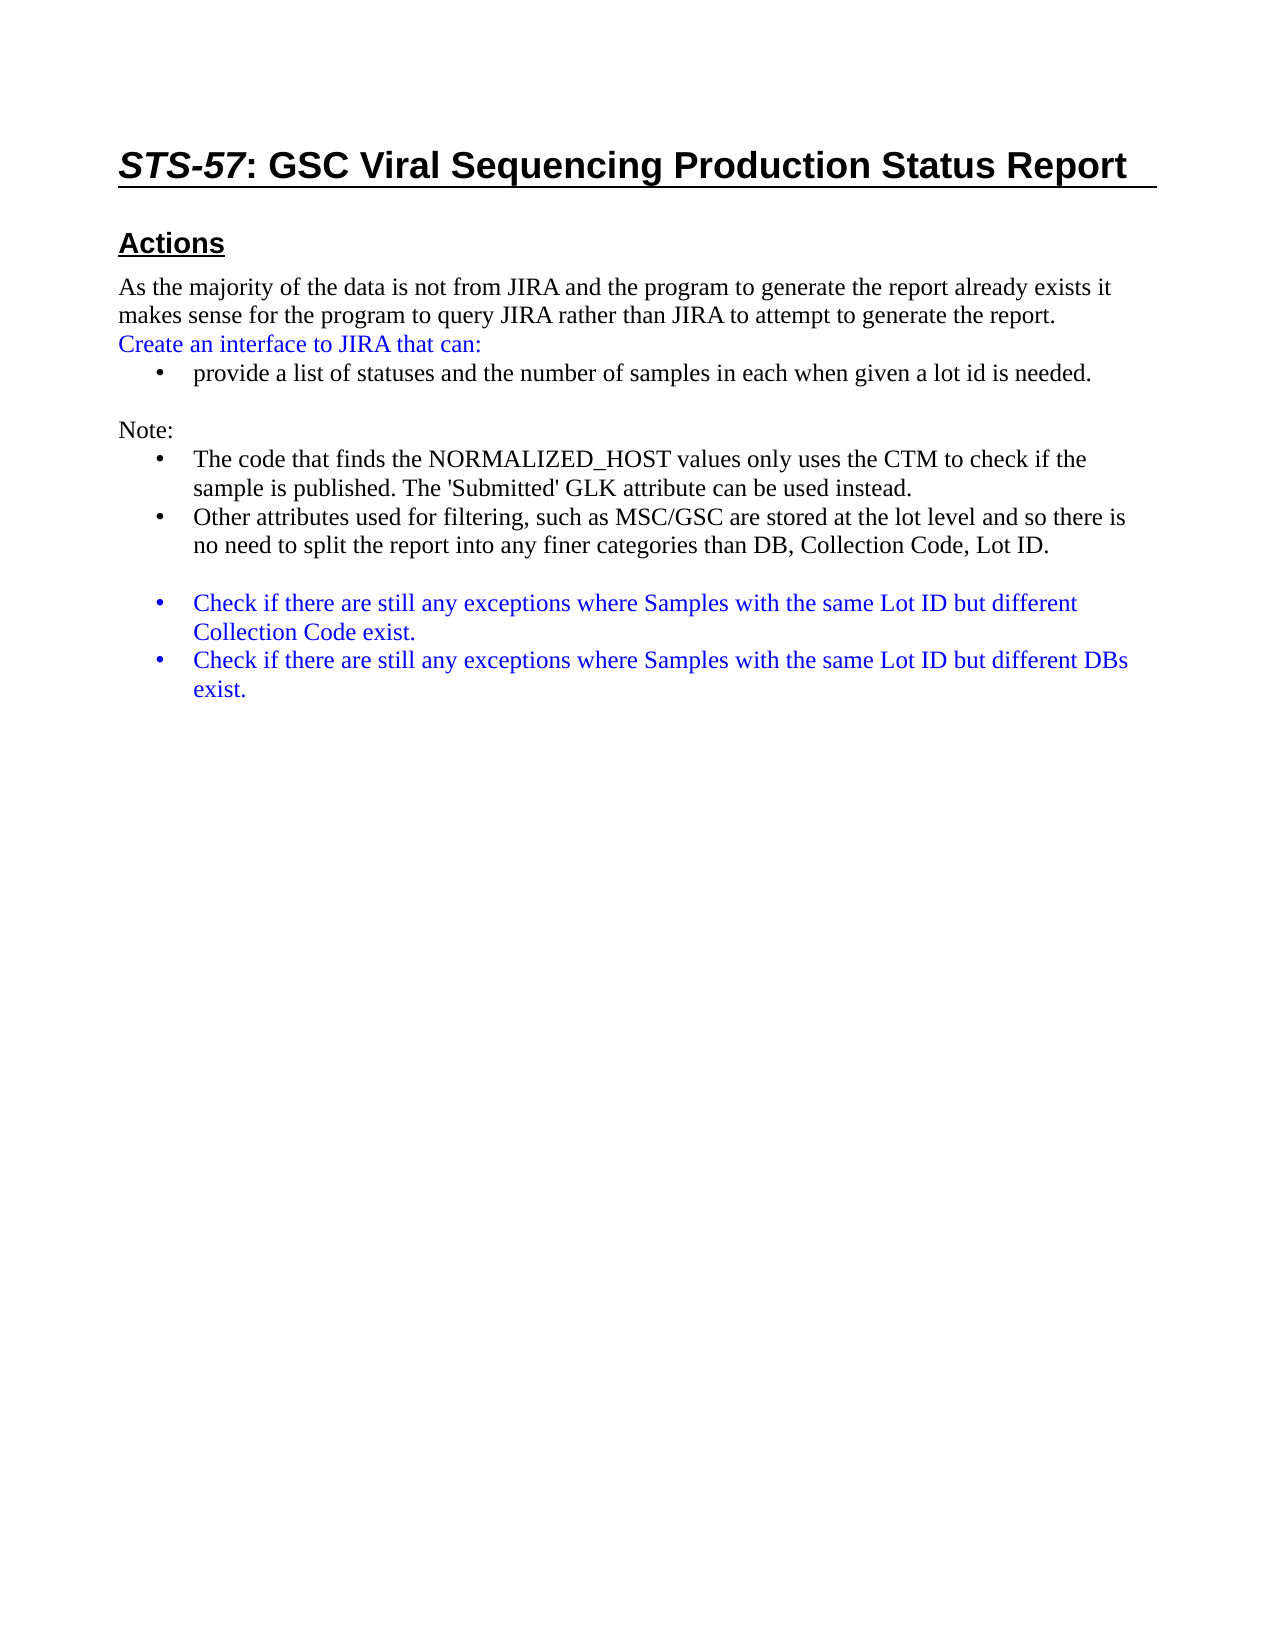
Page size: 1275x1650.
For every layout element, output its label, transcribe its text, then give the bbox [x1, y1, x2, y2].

list The code that finds the NORMALIZED_HOST values only uses the CTM to check if the sample is published. The 'Submitted' GLK attribute can be used instead. [156, 444, 1157, 502]
list Check if there are still any exceptions where Samples with the same Lot ID but different DBs exist. [156, 646, 1157, 703]
list Other attributes used for filtering, such as MSC/GSC are stored at the lot level and so there is no need to split the report into any finer categories than DB, Collection Code, Lot ID. [156, 502, 1157, 559]
text As the majority of the data is not from JIRA and the program to generate the report already exists it makes sense for the program to query JIRA rather than JIRA to attempt to generate the report. [118, 272, 1157, 329]
list Check if there are still any exceptions where Samples with the same Lot ID but different Collection Code exist. [156, 588, 1157, 646]
text Note: [118, 416, 1157, 444]
subtitle STS-57: GSC Viral Sequencing Production Status Report [118, 143, 1157, 186]
text Create an interface to JIRA that can: [118, 329, 1157, 358]
list provide a list of statuses and the number of samples in each when given a lot id is needed. [156, 358, 1157, 387]
subtitle Actions [118, 226, 1157, 259]
